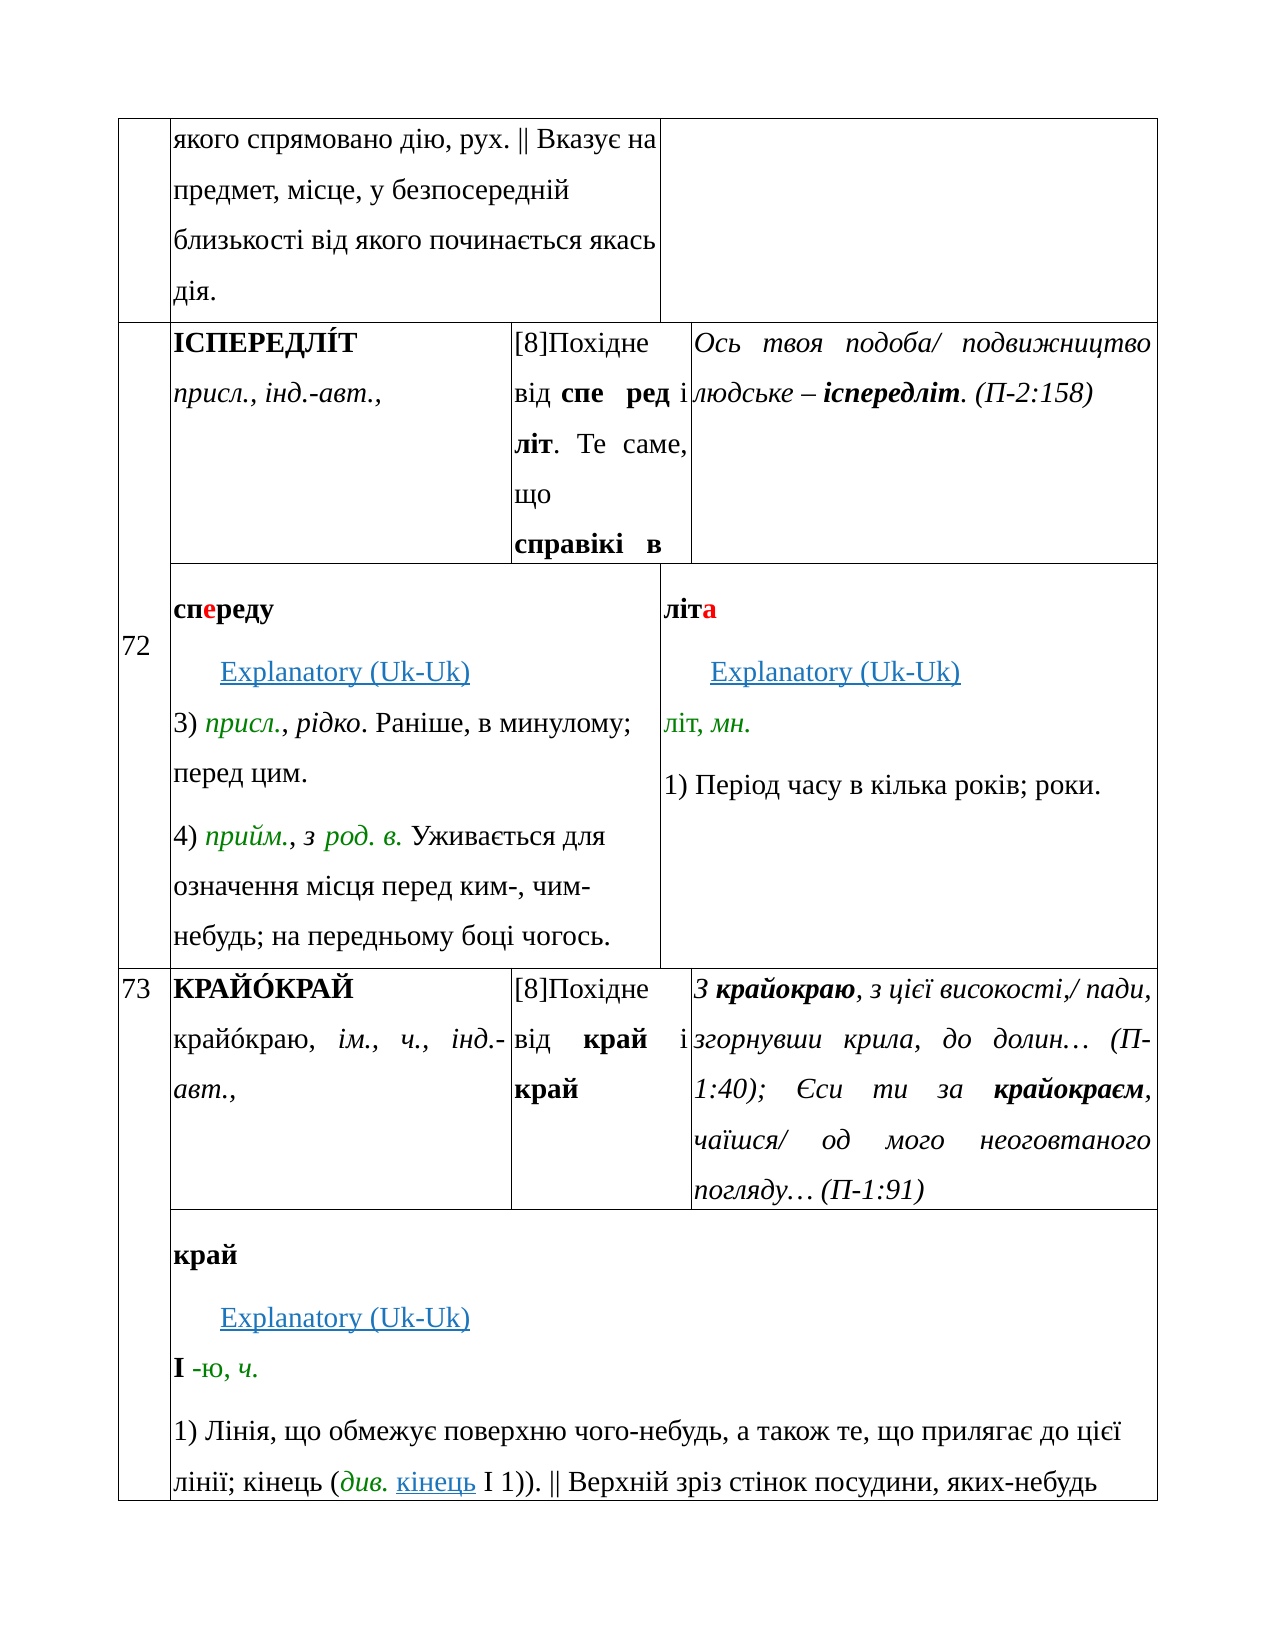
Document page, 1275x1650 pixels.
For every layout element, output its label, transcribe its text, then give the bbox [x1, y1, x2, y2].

table_cell [119, 119, 170, 322]
table_cell спереду Explanatory (Uk-Uk) 3) присл., рідко. Раніше, в минулому; перед цим. 4) прийм., з род. в. Уживається для означення місця перед ким-, чим-небудь; на передньому боці чогось. [171, 564, 660, 967]
table_cell 73 [119, 969, 170, 1500]
table_cell Ось твоя подоба/ подвижництво людське – іспередліт. (П-2:158) [692, 323, 1157, 563]
table_cell Іспередлíт присл., інд.-авт., [171, 323, 511, 563]
table_cell Крайóкрай крайóкраю, ім., ч., інд.-авт., [171, 969, 511, 1209]
table_cell З крайокраю, з цієї високості,/ пади, згорнувши крила, до долин… (П-1:40); Єси ти за крайокраєм, чаїшся/ од мого неоговтаного погляду… (П-1:91) [692, 969, 1157, 1209]
table_cell край Explanatory (Uk-Uk) I -ю, ч. 1) Лінія, що обмежує поверхню чого-небудь, а також те, що прилягає до цієї лінії; кінець (див. кінець I 1)). || Верхній зріз стінок посудини, яких-небудь [171, 1210, 1157, 1500]
table_cell [8]Похідне від сперед і літ. Те саме, що справіків [512, 323, 691, 563]
table_cell [661, 119, 1157, 322]
table_cell [8]Похідне від край і край [512, 969, 691, 1209]
table_cell літа Explanatory (Uk-Uk) літ, мн. 1) Період часу в кілька років; роки. [661, 564, 1157, 967]
table_cell 72 [119, 323, 170, 967]
table_cell якого спрямовано дію, рух. || Вказує на предмет, місце, у безпосередній близькості від якого починається якась дія. [171, 119, 660, 322]
